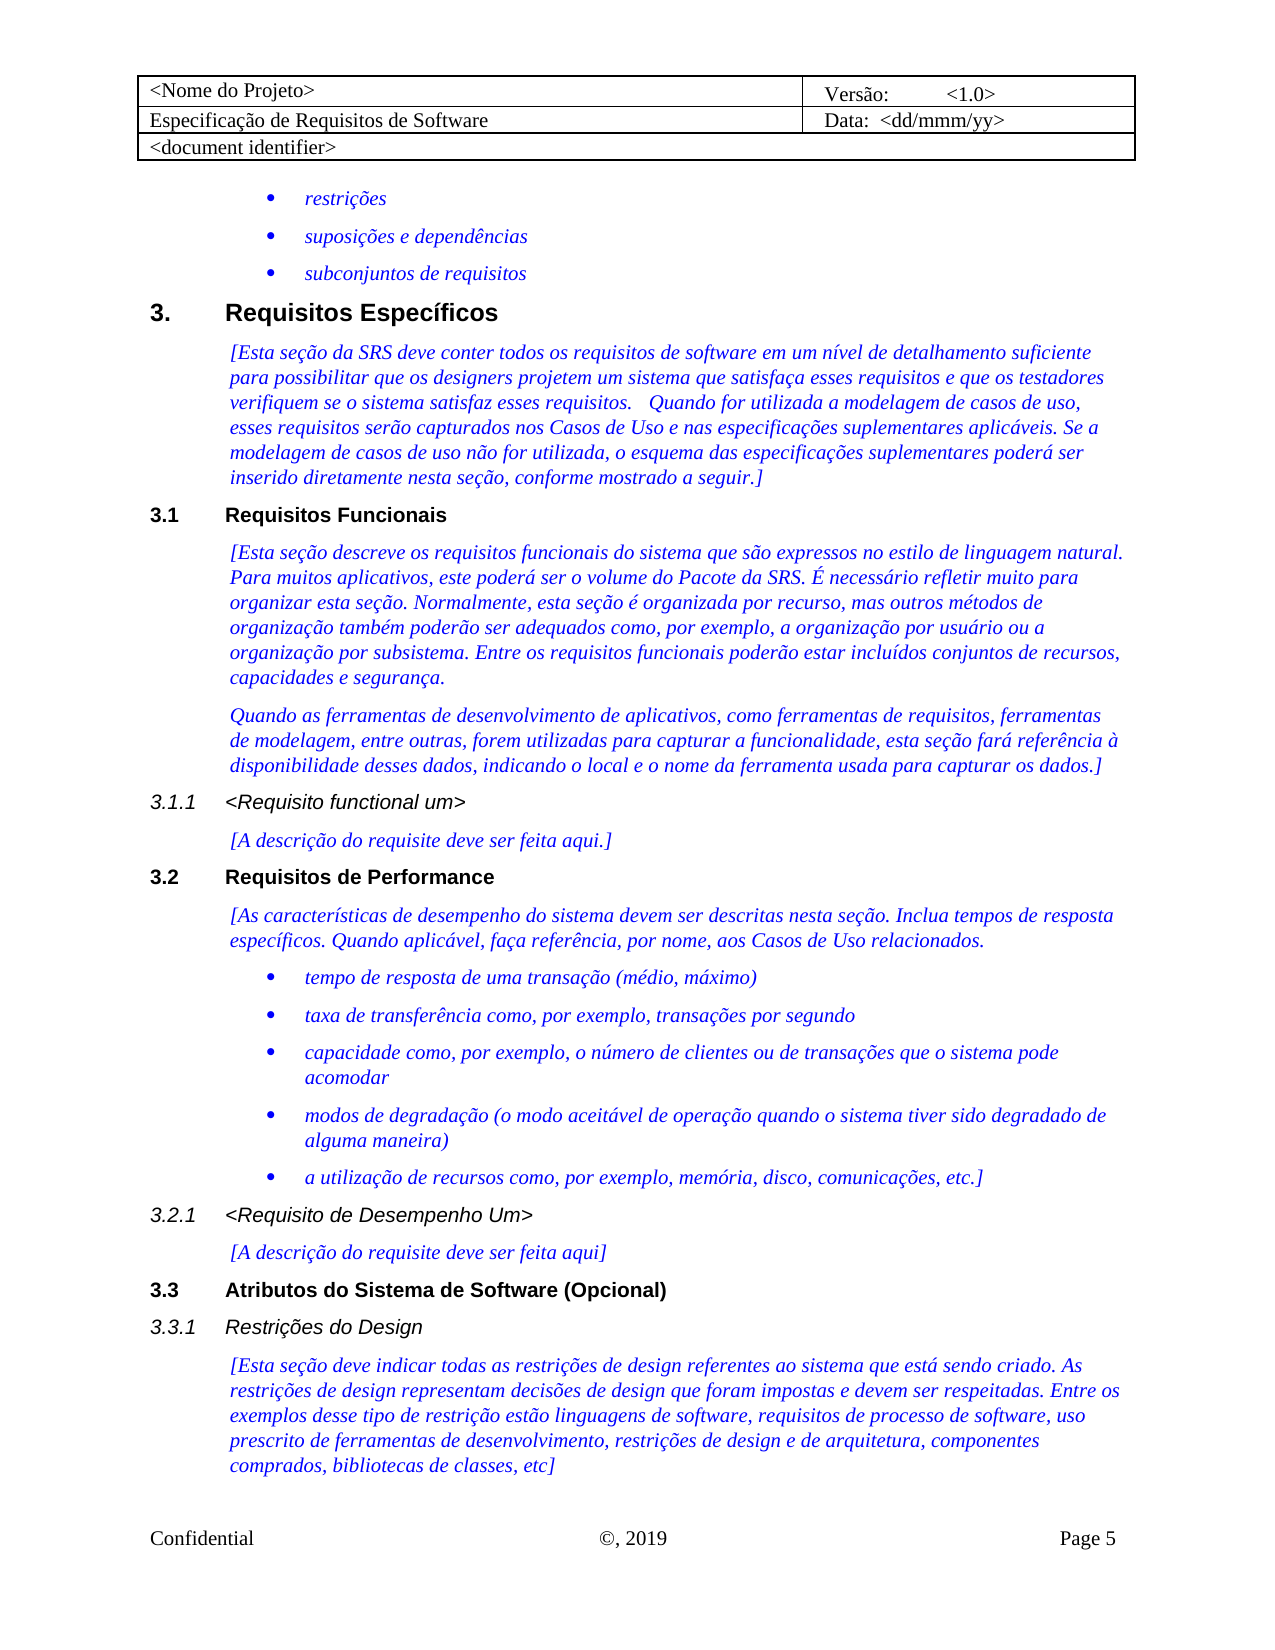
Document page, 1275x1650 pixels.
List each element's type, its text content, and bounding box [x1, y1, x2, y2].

text [A descrição do requisite deve ser feita aqui] [229, 1239, 1125, 1264]
text [A descrição do requisite deve ser feita aqui.] [229, 827, 1125, 852]
list subconjuntos de requisitos [267, 260, 1125, 285]
subtitle <Requisito de Desempenho Um> [150, 1202, 1125, 1227]
text [As características de desempenho do sistema devem ser descritas nesta seção. Inclua tempos de resposta específicos. Quando aplicável, faça referência, por nome, aos Casos de Uso relacionados. [229, 902, 1125, 952]
text Quando as ferramentas de desenvolvimento de aplicativos, como ferramentas de requisitos, ferramentas de modelagem, entre outras, forem utilizadas para capturar a funcionalidade, esta seção fará referência à disponibilidade desses dados, indicando o local e o nome da ferramenta usada para capturar os dados.] [229, 702, 1125, 777]
text [Esta seção deve indicar todas as restrições de design referentes ao sistema que está sendo criado. As restrições de design representam decisões de design que foram impostas e devem ser respeitadas. Entre os exemplos desse tipo de restrição estão linguagens de software, requisitos de processo de software, uso prescrito de ferramentas de desenvolvimento, restrições de design e de arquitetura, componentes comprados, bibliotecas de classes, etc] [229, 1352, 1125, 1477]
text [Esta seção descreve os requisitos funcionais do sistema que são expressos no estilo de linguagem natural. Para muitos aplicativos, este poderá ser o volume do Pacote da SRS. É necessário refletir muito para organizar esta seção. Normalmente, esta seção é organizada por recurso, mas outros métodos de organização também poderão ser adequados como, por exemplo, a organização por usuário ou a organização por subsistema. Entre os requisitos funcionais poderão estar incluídos conjuntos de recursos, capacidades e segurança. [229, 539, 1125, 689]
list restrições [267, 185, 1125, 210]
list taxa de transferência como, por exemplo, transações por segundo [267, 1002, 1125, 1027]
text [Esta seção da SRS deve conter todos os requisitos de software em um nível de detalhamento suficiente para possibilitar que os designers projetem um sistema que satisfaça esses requisitos e que os testadores verifiquem se o sistema satisfaz esses requisitos. Quando for utilizada a modelagem de casos de uso, esses requisitos serão capturados nos Casos de Uso e nas especificações suplementares aplicáveis. Se a modelagem de casos de uso não for utilizada, o esquema das especificações suplementares poderá ser inserido diretamente nesta seção, conforme mostrado a seguir.] [229, 339, 1125, 489]
subtitle Requisitos de Performance [150, 864, 1125, 889]
subtitle Restrições do Design [150, 1314, 1125, 1339]
list tempo de resposta de uma transação (médio, máximo) [267, 964, 1125, 989]
subtitle <Requisito functional um> [150, 789, 1125, 814]
list capacidade como, por exemplo, o número de clientes ou de transações que o sistema pode acomodar [267, 1039, 1125, 1089]
list modos de degradação (o modo aceitável de operação quando o sistema tiver sido degradado de alguma maneira) [267, 1102, 1125, 1152]
subtitle Requisitos Específicos [150, 298, 1125, 327]
list a utilização de recursos como, por exemplo, memória, disco, comunicações, etc.] [267, 1164, 1125, 1189]
subtitle Atributos do Sistema de Software (Opcional) [150, 1277, 1125, 1302]
list suposições e dependências [267, 223, 1125, 248]
subtitle Requisitos Funcionais [150, 502, 1125, 527]
